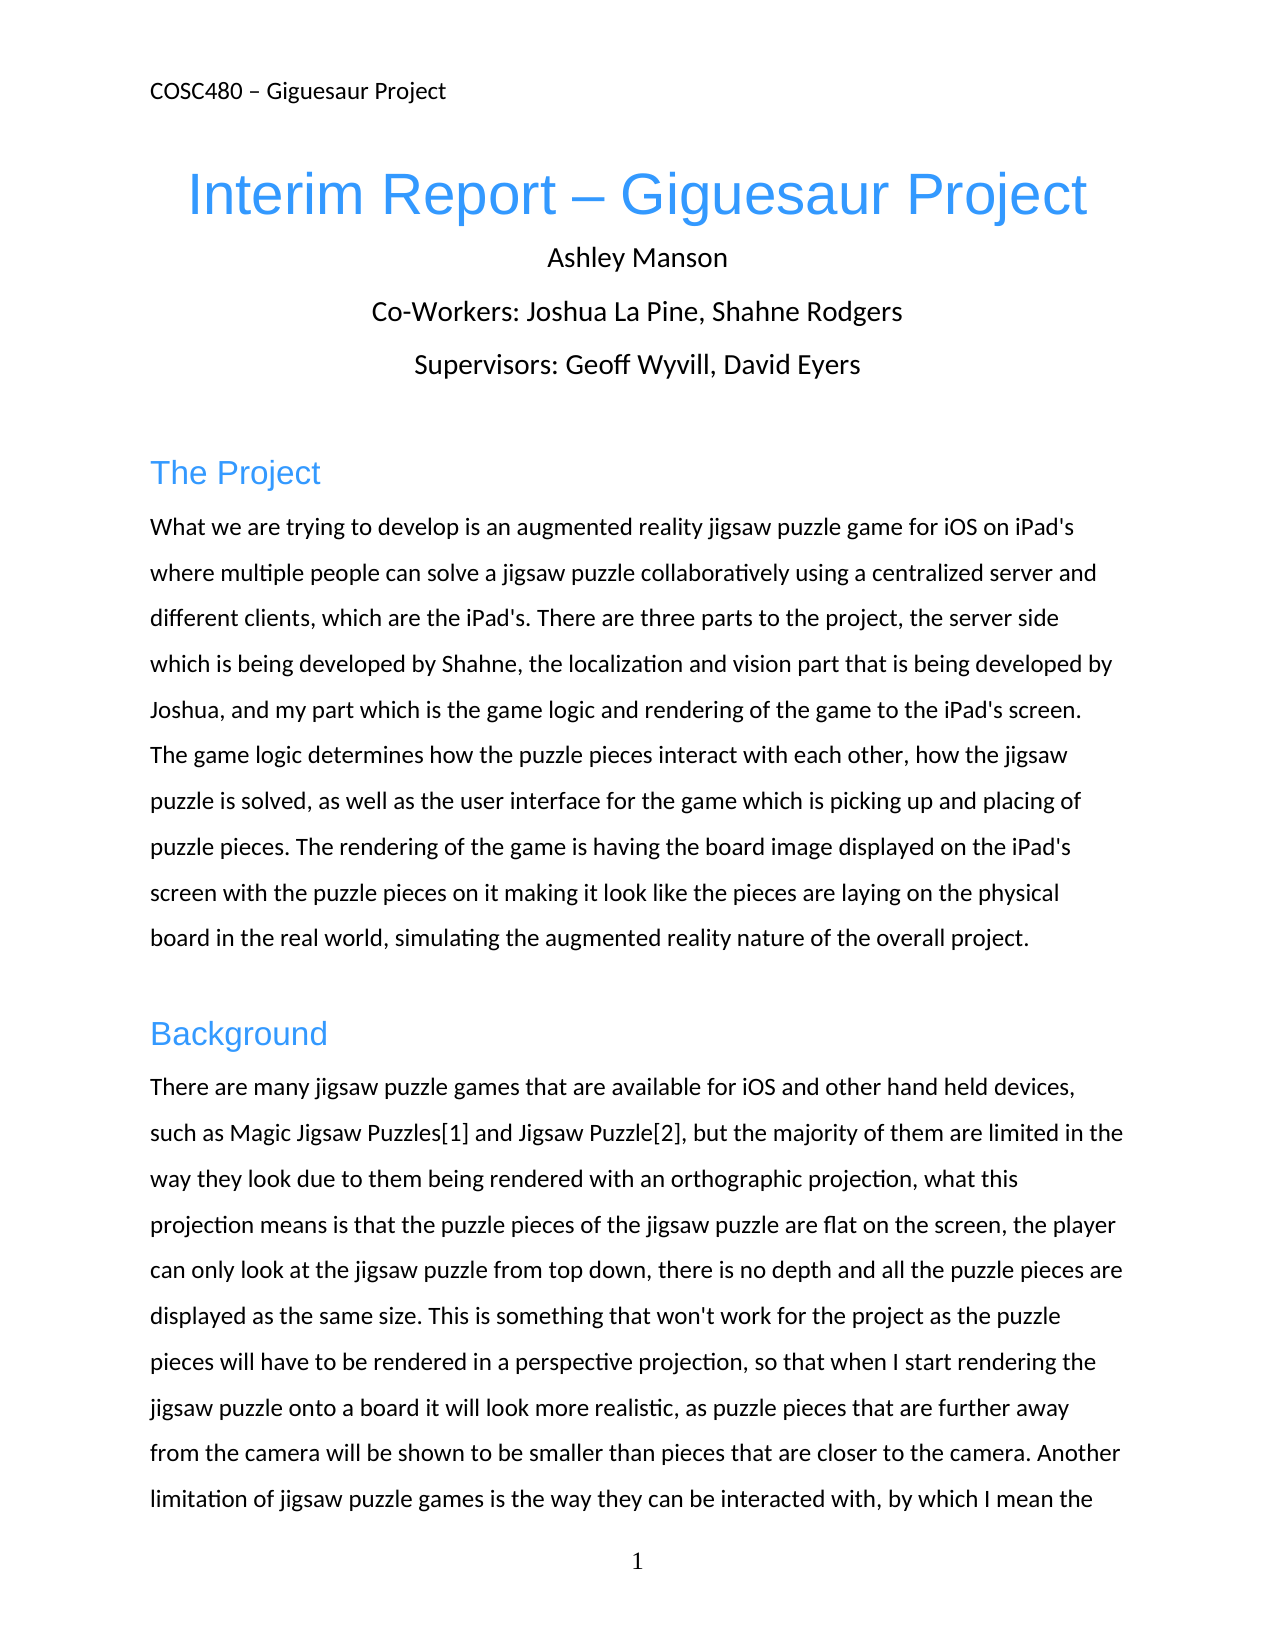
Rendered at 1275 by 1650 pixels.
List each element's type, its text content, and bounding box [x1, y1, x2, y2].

text There are many jigsaw puzzle games that are available for iOS and other hand held devices, such as Magic Jigsaw Puzzles[1] and Jigsaw Puzzle[2], but the majority of them are limited in the way they look due to them being rendered with an orthographic projection, what this projection means is that the puzzle pieces of the jigsaw puzzle are flat on the screen, the player can only look at the jigsaw puzzle from top down, there is no depth and all the puzzle pieces are displayed as the same size. This is something that won't work for the project as the puzzle pieces will have to be rendered in a perspective projection, so that when I start rendering the jigsaw puzzle onto a board it will look more realistic, as puzzle pieces that are further away from the camera will be shown to be smaller than pieces that are closer to the camera. Another limitation of jigsaw puzzle games is the way they can be interacted with, by which I mean the [150, 1072, 1125, 1514]
subtitle Background [150, 1014, 1125, 1052]
subtitle The Project [150, 453, 1125, 492]
text What we are trying to develop is an augmented reality jigsaw puzzle game for iOS on iPad's where multiple people can solve a jigsaw puzzle collaboratively using a centralized server and different clients, which are the iPad's. There are three parts to the project, the server side which is being developed by Shahne, the localization and vision part that is being developed by Joshua, and my part which is the game logic and rendering of the game to the iPad's screen. The game logic determines how the puzzle pieces interact with each other, how the jigsaw puzzle is solved, as well as the user interface for the game which is picking up and placing of puzzle pieces. The rendering of the game is having the board image displayed on the iPad's screen with the puzzle pieces on it making it look like the pieces are laying on the physical board in the real world, simulating the augmented reality nature of the overall project. [150, 511, 1125, 953]
text Ashley Manson [150, 239, 1125, 275]
text Co-Workers: Joshua La Pine, Shahne Rodgers [150, 293, 1125, 329]
title Interim Report – Giguesaur Project [150, 160, 1125, 227]
text Supervisors: Geoff Wyvill, David Eyers [150, 346, 1125, 382]
